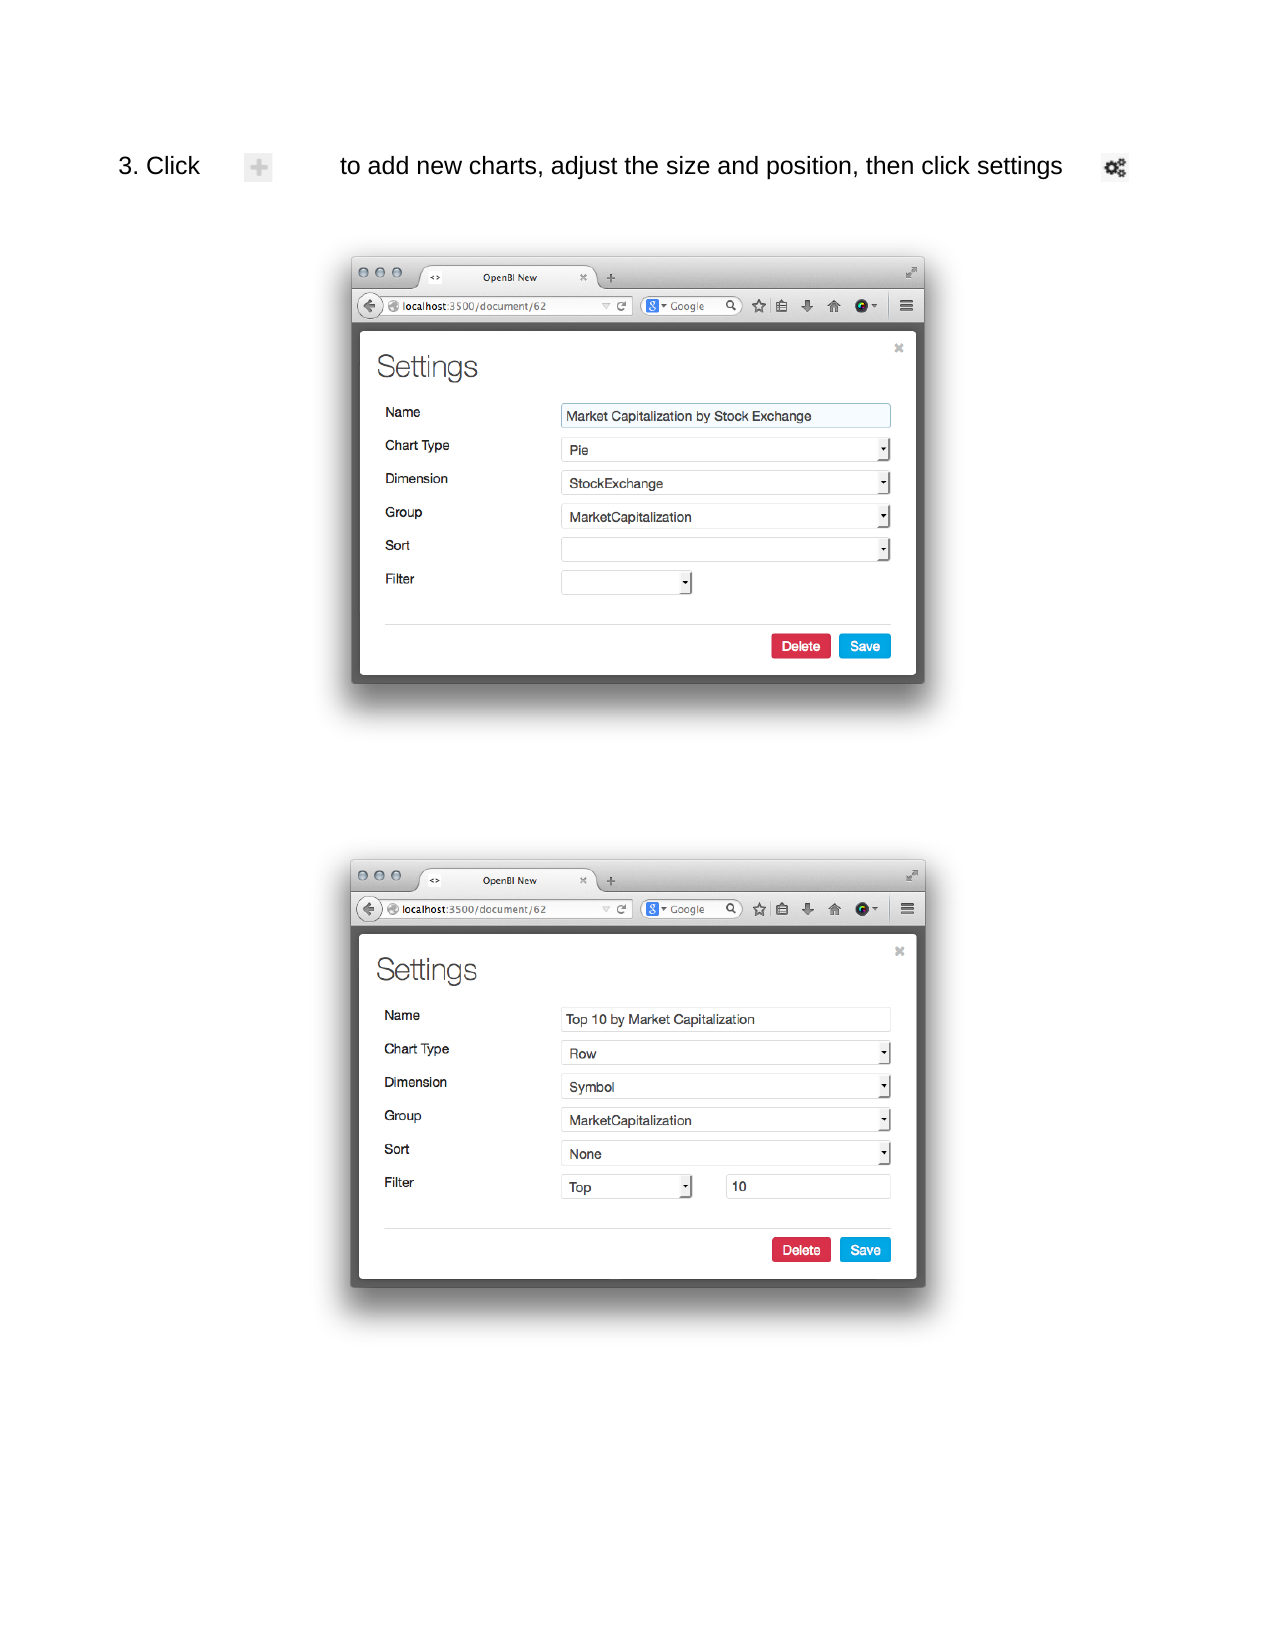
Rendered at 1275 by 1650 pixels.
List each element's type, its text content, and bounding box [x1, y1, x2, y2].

picture [244, 153, 273, 182]
picture [303, 830, 972, 1353]
text 3. Click to add new charts, adjust the size and position, then click settings [118, 151, 1157, 180]
picture [1100, 153, 1129, 182]
picture [304, 227, 971, 749]
